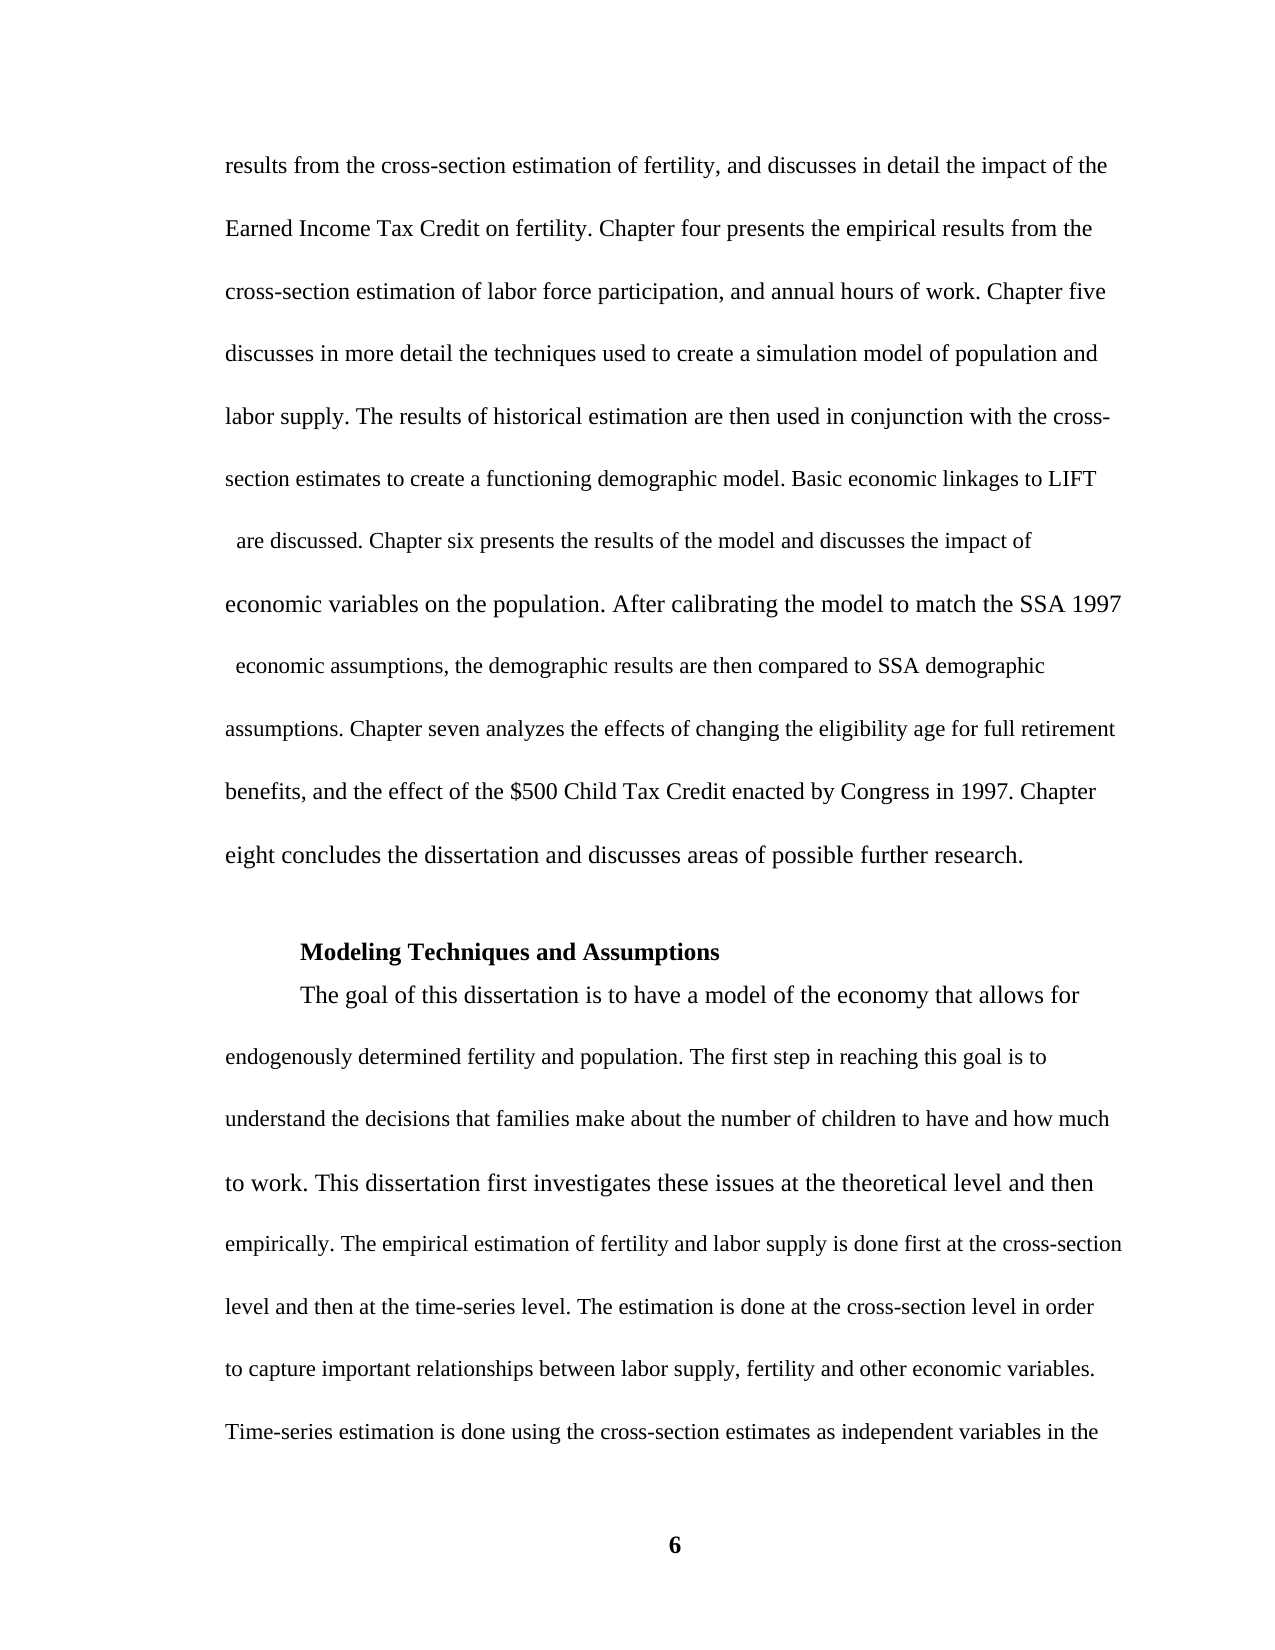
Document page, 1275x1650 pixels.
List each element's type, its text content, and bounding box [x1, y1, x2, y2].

text eight concludes the dissertation and discusses areas of possible further research. [225, 840, 1125, 868]
text empirically. The empirical estimation of fertility and labor supply is done first at the cross-section [225, 1230, 1125, 1257]
text economic variables on the population. After calibrating the model to match the SSA 1997 [225, 589, 1125, 618]
text section estimates to create a functioning demographic model. Basic economic linkages to LIFT [225, 464, 1125, 491]
text to capture important relationships between labor supply, fertility and other economic variables. [225, 1355, 1125, 1382]
text endogenously determined fertility and population. The first step in reaching this goal is to [150, 1043, 1123, 1069]
text Time-series estimation is done using the cross-section estimates as independent variables in the [225, 1418, 1125, 1444]
text cross-section estimation of labor force participation, and annual hours of work. Chapter five [225, 277, 1125, 304]
text understand the decisions that families make about the number of children to have and how much [225, 1105, 1125, 1132]
text discusses in more detail the techniques used to create a simulation model of population and [225, 339, 1125, 367]
text The goal of this dissertation is to have a model of the economy that allows for [300, 980, 1125, 1009]
text 6 [669, 1530, 1125, 1559]
text labor supply. The results of historical estimation are then used in conjunction with the cross- [225, 402, 1125, 429]
text to work. This dissertation first investigates these issues at the theoretical level and then [225, 1168, 1125, 1197]
text economic assumptions, the demographic results are then compared to SSA demographic [150, 652, 1131, 678]
text Earned Income Tax Credit on fertility. Chapter four presents the empirical results from the [225, 214, 1125, 242]
text benefits, and the effect of the $500 Child Tax Credit enacted by Congress in 1997. Chapter [225, 777, 1125, 805]
text level and then at the time-series level. The estimation is done at the cross-section level in order [225, 1293, 1125, 1319]
text Modeling Techniques and Assumptions [300, 937, 1125, 965]
text are discussed. Chapter six presents the results of the model and discusses the impact of [150, 527, 1119, 553]
text assumptions. Chapter seven analyzes the effects of changing the eligibility age for full retirement [225, 714, 1125, 741]
text results from the cross-section estimation of fertility, and discusses in detail the impact of the [225, 152, 1125, 179]
